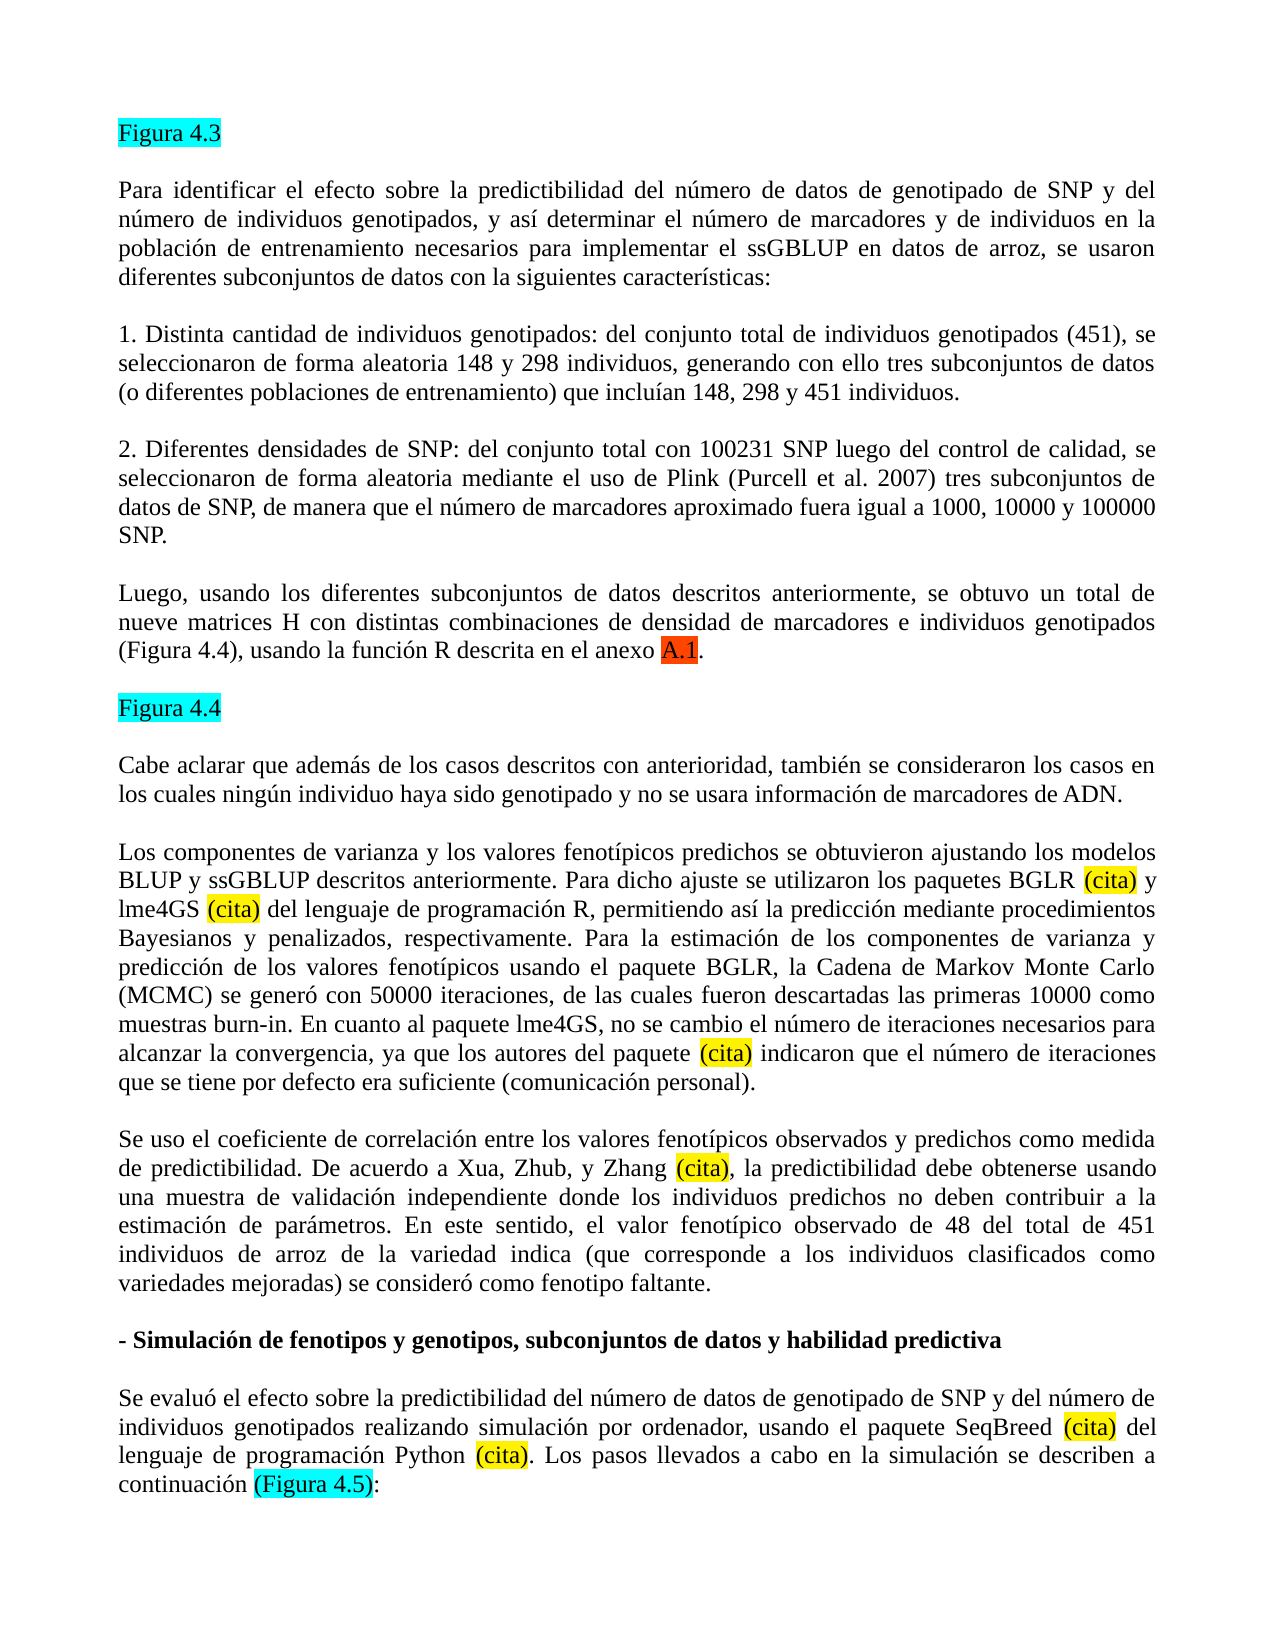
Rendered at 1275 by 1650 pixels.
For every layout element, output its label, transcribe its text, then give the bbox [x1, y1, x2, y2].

text Figura 4.4 [118, 693, 1157, 722]
text Se evaluó el efecto sobre la predictibilidad del número de datos de genotipado de SNP y del número de individuos genotipados realizando simulación por ordenador, usando el paquete SeqBreed (cita) del lenguaje de programación Python (cita). Los pasos llevados a cabo en la simulación se describen a continuación (Figura 4.5): [118, 1383, 1157, 1498]
text Luego, usando los diferentes subconjuntos de datos descritos anteriormente, se obtuvo un total de nueve matrices H con distintas combinaciones de densidad de marcadores e individuos genotipados (Figura 4.4), usando la función R descrita en el anexo A.1. [118, 578, 1157, 664]
text Los componentes de varianza y los valores fenotípicos predichos se obtuvieron ajustando los modelos BLUP y ssGBLUP descritos anteriormente. Para dicho ajuste se utilizaron los paquetes BGLR (cita) y lme4GS (cita) del lenguaje de programación R, permitiendo así la predicción mediante procedimientos Bayesianos y penalizados, respectivamente. Para la estimación de los componentes de varianza y predicción de los valores fenotípicos usando el paquete BGLR, la Cadena de Markov Monte Carlo (MCMC) se generó con 50000 iteraciones, de las cuales fueron descartadas las primeras 10000 como muestras burn-in. En cuanto al paquete lme4GS, no se cambio el número de iteraciones necesarios para alcanzar la convergencia, ya que los autores del paquete (cita) indicaron que el número de iteraciones que se tiene por defecto era suficiente (comunicación personal). [118, 837, 1157, 1096]
text Figura 4.3 [118, 118, 1157, 147]
text - Simulación de fenotipos y genotipos, subconjuntos de datos y habilidad predictiva [118, 1326, 1157, 1354]
text 1. Distinta cantidad de individuos genotipados: del conjunto total de individuos genotipados (451), se seleccionaron de forma aleatoria 148 y 298 individuos, generando con ello tres subconjuntos de datos (o diferentes poblaciones de entrenamiento) que incluían 148, 298 y 451 individuos. [118, 319, 1157, 406]
text 2. Diferentes densidades de SNP: del conjunto total con 100231 SNP luego del control de calidad, se seleccionaron de forma aleatoria mediante el uso de Plink (Purcell et al. 2007) tres subconjuntos de datos de SNP, de manera que el número de marcadores aproximado fuera igual a 1000, 10000 y 100000 SNP. [118, 434, 1157, 549]
text Para identificar el efecto sobre la predictibilidad del número de datos de genotipado de SNP y del número de individuos genotipados, y así determinar el número de marcadores y de individuos en la población de entrenamiento necesarios para implementar el ssGBLUP en datos de arroz, se usaron diferentes subconjuntos de datos con la siguientes características: [118, 176, 1157, 291]
text Cabe aclarar que además de los casos descritos con anterioridad, también se consideraron los casos en los cuales ningún individuo haya sido genotipado y no se usara información de marcadores de ADN. [118, 751, 1157, 808]
text Se uso el coeficiente de correlación entre los valores fenotípicos observados y predichos como medida de predictibilidad. De acuerdo a Xua, Zhub, y Zhang (cita), la predictibilidad debe obtenerse usando una muestra de validación independiente donde los individuos predichos no deben contribuir a la estimación de parámetros. En este sentido, el valor fenotípico observado de 48 del total de 451 individuos de arroz de la variedad indica (que corresponde a los individuos clasificados como variedades mejoradas) se consideró como fenotipo faltante. [118, 1124, 1157, 1297]
